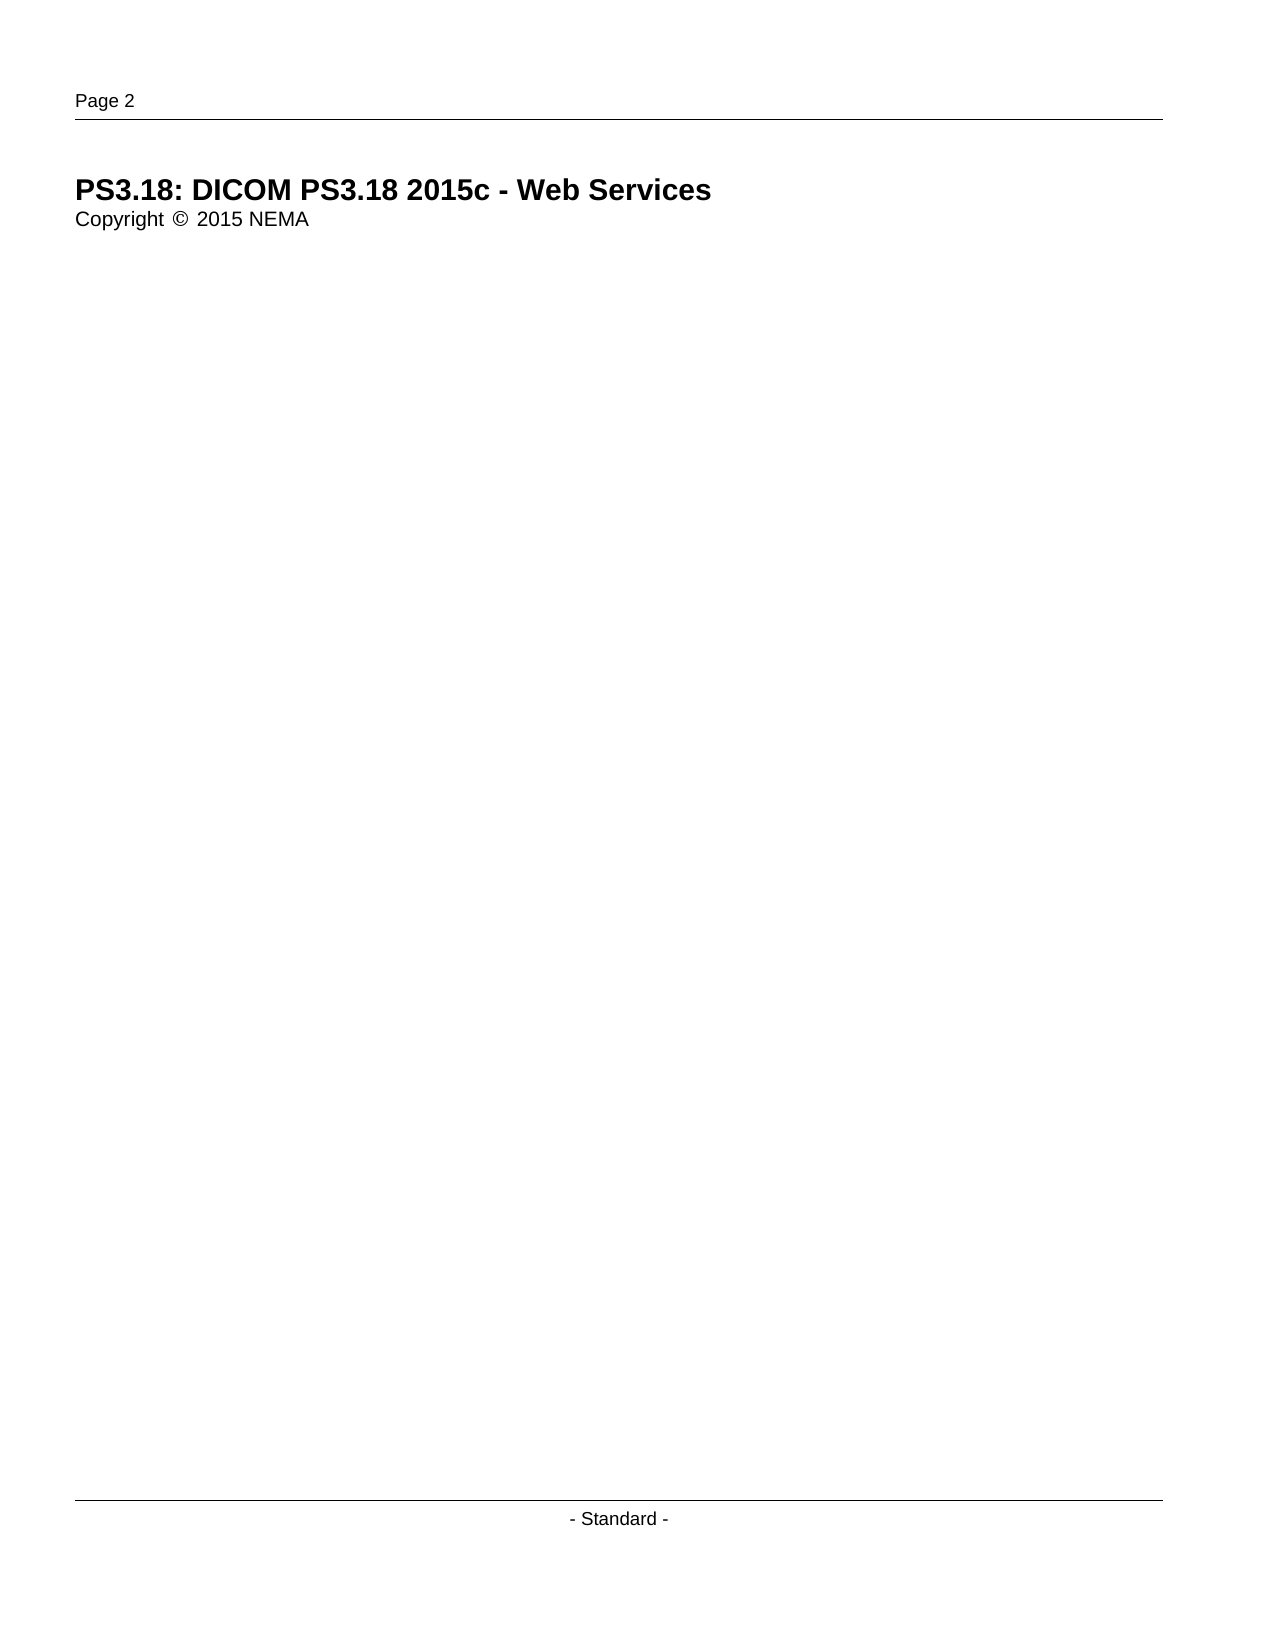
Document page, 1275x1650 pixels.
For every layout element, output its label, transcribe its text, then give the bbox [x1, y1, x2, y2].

text Copyright © 2015 NEMA [75, 207, 1162, 232]
text PS3.18: DICOM PS3.18 2015c - Web Services [75, 172, 1162, 207]
